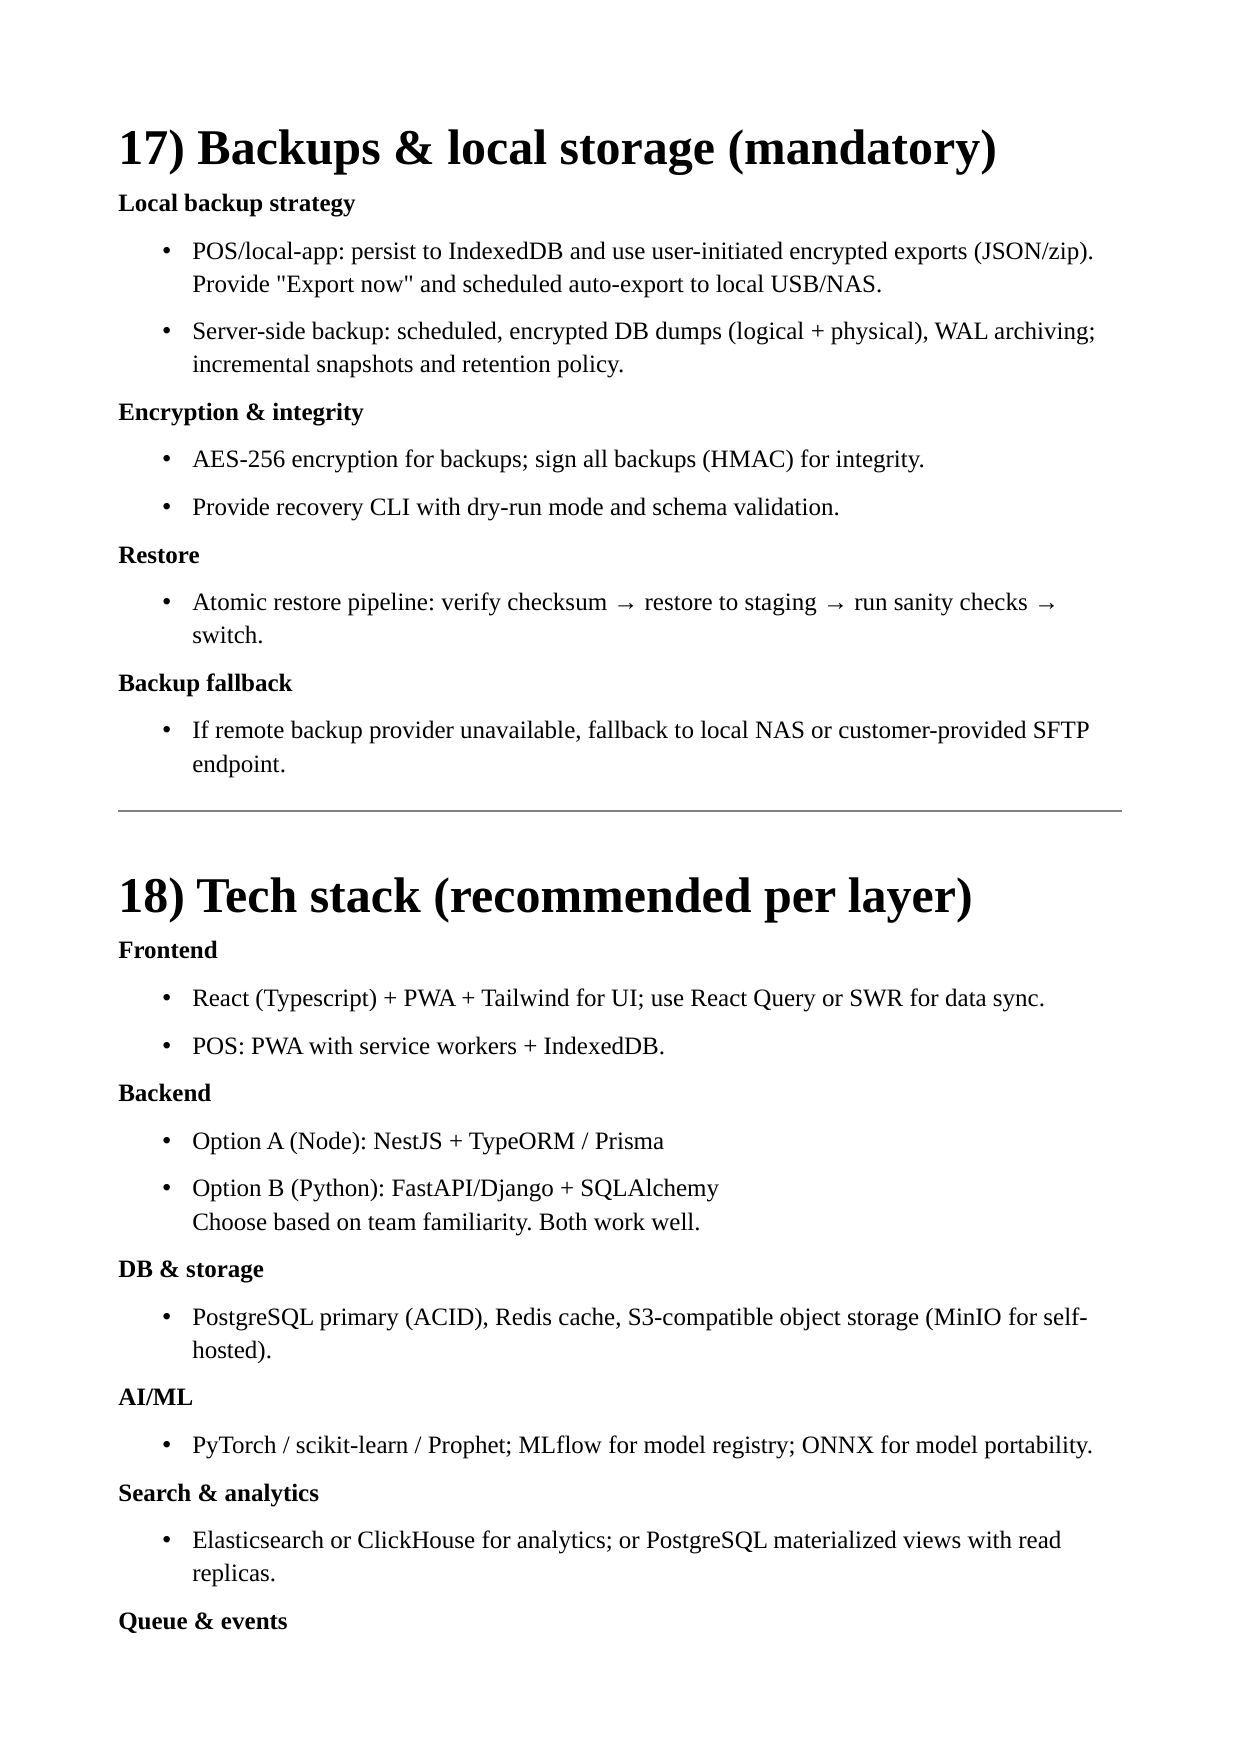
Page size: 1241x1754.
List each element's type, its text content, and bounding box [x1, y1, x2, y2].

list Server-side backup: scheduled, encrypted DB dumps (logical + physical), WAL archiving; incremental snapshots and retention policy. [162, 316, 1122, 378]
subtitle 18) Tech stack (recommended per layer) [118, 866, 1122, 923]
text Local backup strategy [118, 188, 1122, 217]
list PyTorch / scikit-learn / Prophet; MLflow for model registry; ONNX for model portability. [162, 1430, 1122, 1459]
text AI/ML [118, 1382, 1122, 1411]
subtitle 17) Backups & local storage (mandatory) [118, 118, 1122, 176]
text Encryption & integrity [118, 397, 1122, 426]
list POS: PWA with service workers + IndexedDB. [162, 1031, 1122, 1059]
list PostgreSQL primary (ACID), Redis cache, S3-compatible object storage (MinIO for self-hosted). [162, 1302, 1122, 1363]
text Search & analytics [118, 1478, 1122, 1506]
text Backup fallback [118, 668, 1122, 697]
list POS/local-app: persist to IndexedDB and use user-initiated encrypted exports (JSON/zip). Provide "Export now" and scheduled auto-export to local USB/NAS. [162, 236, 1122, 297]
list Atomic restore pipeline: verify checksum → restore to staging → run sanity checks → switch. [162, 587, 1122, 649]
text DB & storage [118, 1254, 1122, 1283]
list Option B (Python): FastAPI/Django + SQLAlchemy Choose based on team familiarity. Both work well. [162, 1173, 1122, 1235]
list Elasticsearch or ClickHouse for analytics; or PostgreSQL materialized views with read replicas. [162, 1525, 1122, 1587]
text Frontend [118, 936, 1122, 964]
text Queue & events [118, 1606, 1122, 1634]
list Provide recovery CLI with dry-run mode and schema validation. [162, 492, 1122, 521]
text Backend [118, 1078, 1122, 1107]
list If remote backup provider unavailable, fallback to local NAS or customer-provided SFTP endpoint. [162, 716, 1122, 777]
list AES-256 encryption for backups; sign all backups (HMAC) for integrity. [162, 444, 1122, 473]
text Restore [118, 540, 1122, 568]
list Option A (Node): NestJS + TypeORM / Prisma [162, 1126, 1122, 1155]
list React (Typescript) + PWA + Tailwind for UI; use React Query or SWR for data sync. [162, 983, 1122, 1012]
